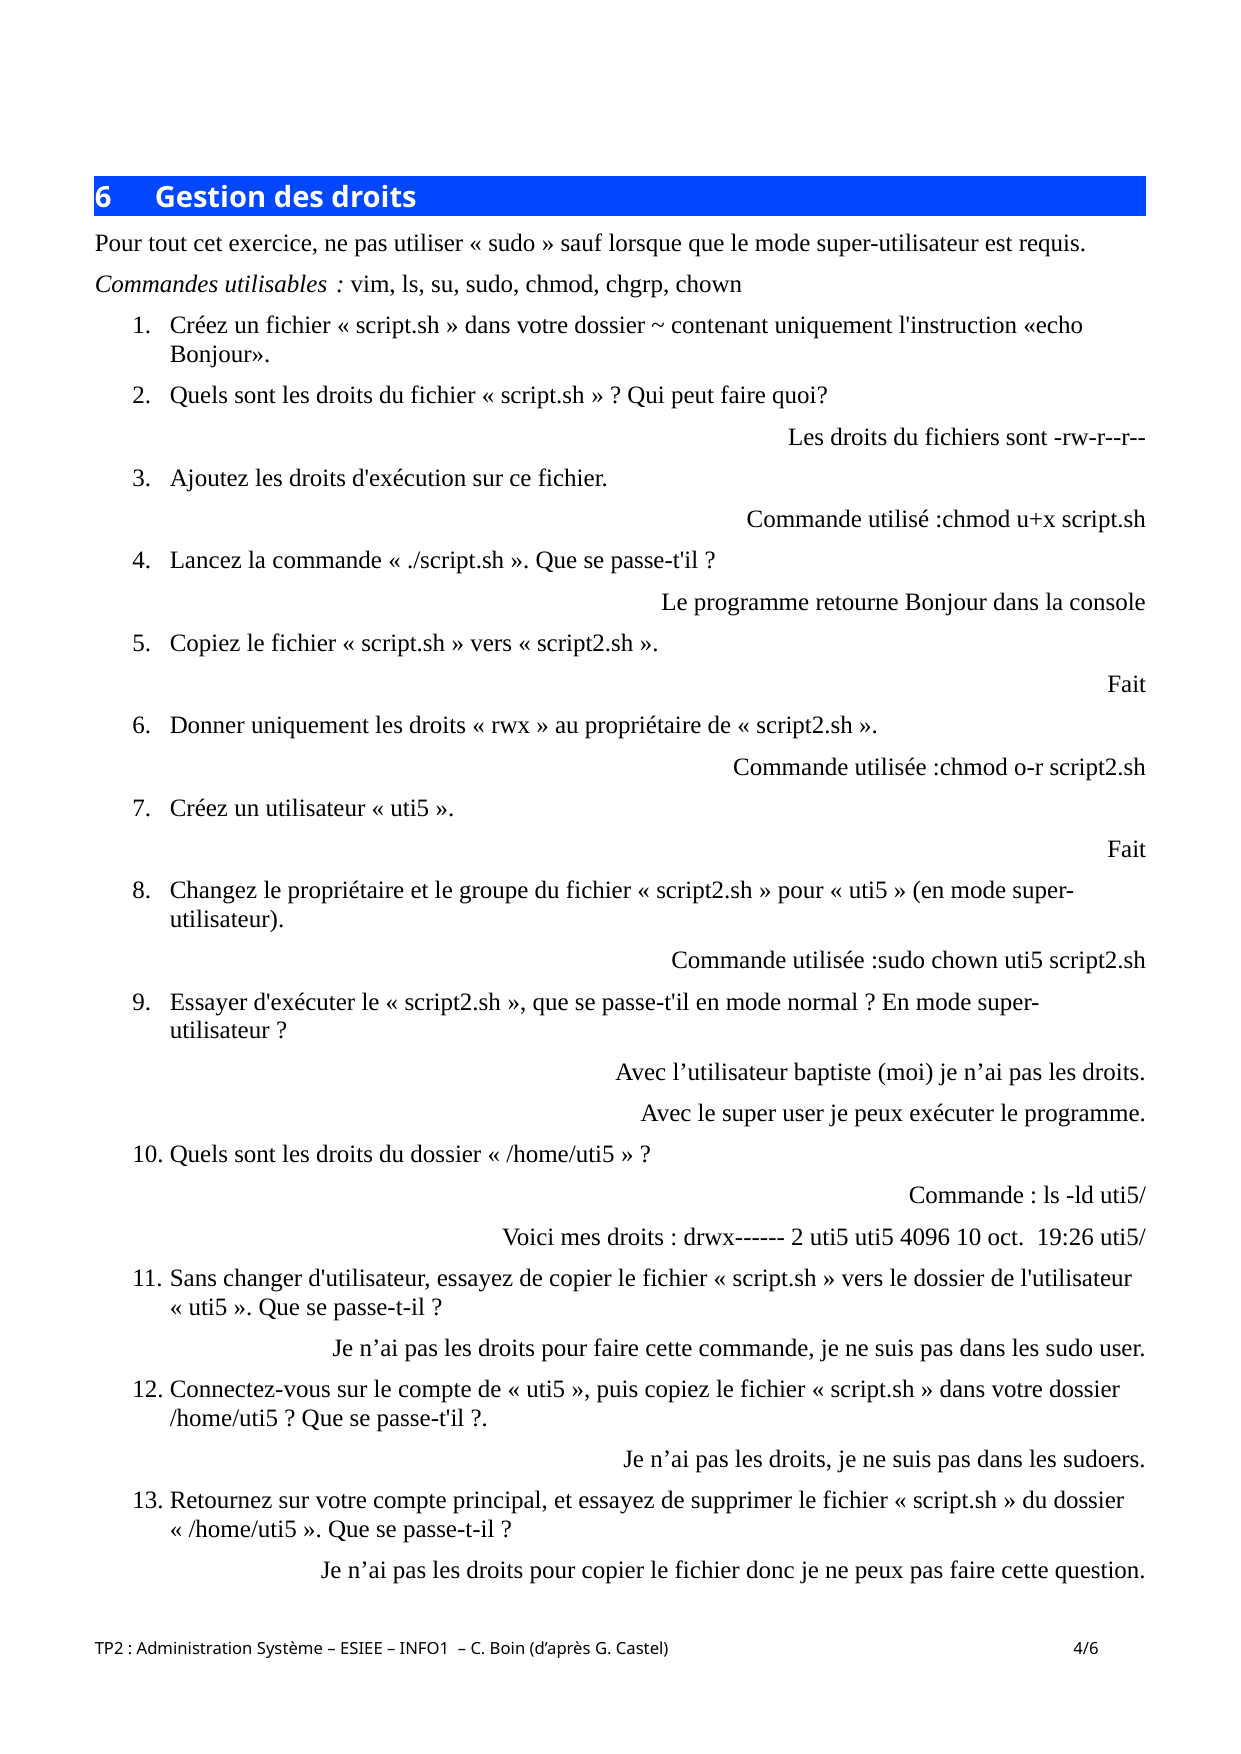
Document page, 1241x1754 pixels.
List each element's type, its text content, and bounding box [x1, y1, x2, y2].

list Retournez sur votre compte principal, et essayez de supprimer le fichier « script.sh » du dossier « /home/uti5 ». Que se passe-t-il ? [132, 1486, 1146, 1543]
text Commandes utilisables : vim, ls, su, sudo, chmod, chgrp, chown [94, 269, 1146, 298]
list Connectez-vous sur le compte de « uti5 », puis copiez le fichier « script.sh » dans votre dossier /home/uti5 ? Que se passe-t'il ?. [132, 1374, 1146, 1432]
text Pour tout cet exercice, ne pas utiliser « sudo » sauf lorsque que le mode super-utilisateur est requis. [94, 228, 1146, 257]
list Avec l’utilisateur baptiste (moi) je n’ai pas les droits. [132, 1057, 1146, 1086]
list Commande : ls -ld uti5/ [132, 1181, 1146, 1209]
list Créez un utilisateur « uti5 ». [132, 793, 1146, 822]
list Quels sont les droits du fichier « script.sh » ? Qui peut faire quoi? [132, 381, 1146, 409]
list Le programme retourne Bonjour dans la console [132, 587, 1146, 616]
list Quels sont les droits du dossier « /home/uti5 » ? [132, 1139, 1146, 1168]
list Commande utilisé :chmod u+x script.sh [132, 504, 1146, 533]
list Sans changer d'utilisateur, essayez de copier le fichier « script.sh » vers le dossier de l'utilisateur « uti5 ». Que se passe-t-il ? [132, 1263, 1146, 1321]
list Commande utilisée :chmod o-r script2.sh [132, 752, 1146, 781]
list Donner uniquement les droits « rwx » au propriétaire de « script2.sh ». [132, 711, 1146, 739]
list Je n’ai pas les droits pour copier le fichier donc je ne peux pas faire cette question. [132, 1556, 1146, 1584]
list Les droits du fichiers sont -rw-r--r-- [132, 422, 1146, 451]
list Je n’ai pas les droits, je ne suis pas dans les sudoers. [132, 1444, 1146, 1473]
list Essayer d'exécuter le « script2.sh », que se passe-t'il en mode normal ? En mode super-utilisateur ? [132, 987, 1146, 1044]
list Fait [132, 834, 1146, 863]
list Commande utilisée :sudo chown uti5 script2.sh [132, 946, 1146, 974]
list Créez un fichier « script.sh » dans votre dossier ~ contenant uniquement l'instruction «echo Bonjour». [132, 311, 1146, 368]
subtitle Gestion des droits [94, 176, 1146, 216]
list Changez le propriétaire et le groupe du fichier « script2.sh » pour « uti5 » (en mode super-utilisateur). [132, 876, 1146, 933]
list Je n’ai pas les droits pour faire cette commande, je ne suis pas dans les sudo user. [132, 1333, 1146, 1362]
text Fait [94, 669, 1146, 698]
list Copiez le fichier « script.sh » vers « script2.sh ». [132, 628, 1146, 657]
list Ajoutez les droits d'exécution sur ce fichier. [132, 463, 1146, 492]
list Voici mes droits : drwx------ 2 uti5 uti5 4096 10 oct. 19:26 uti5/ [132, 1222, 1146, 1251]
list Lancez la commande « ./script.sh ». Que se passe-t'il ? [132, 546, 1146, 574]
list Avec le super user je peux exécuter le programme. [132, 1098, 1146, 1127]
